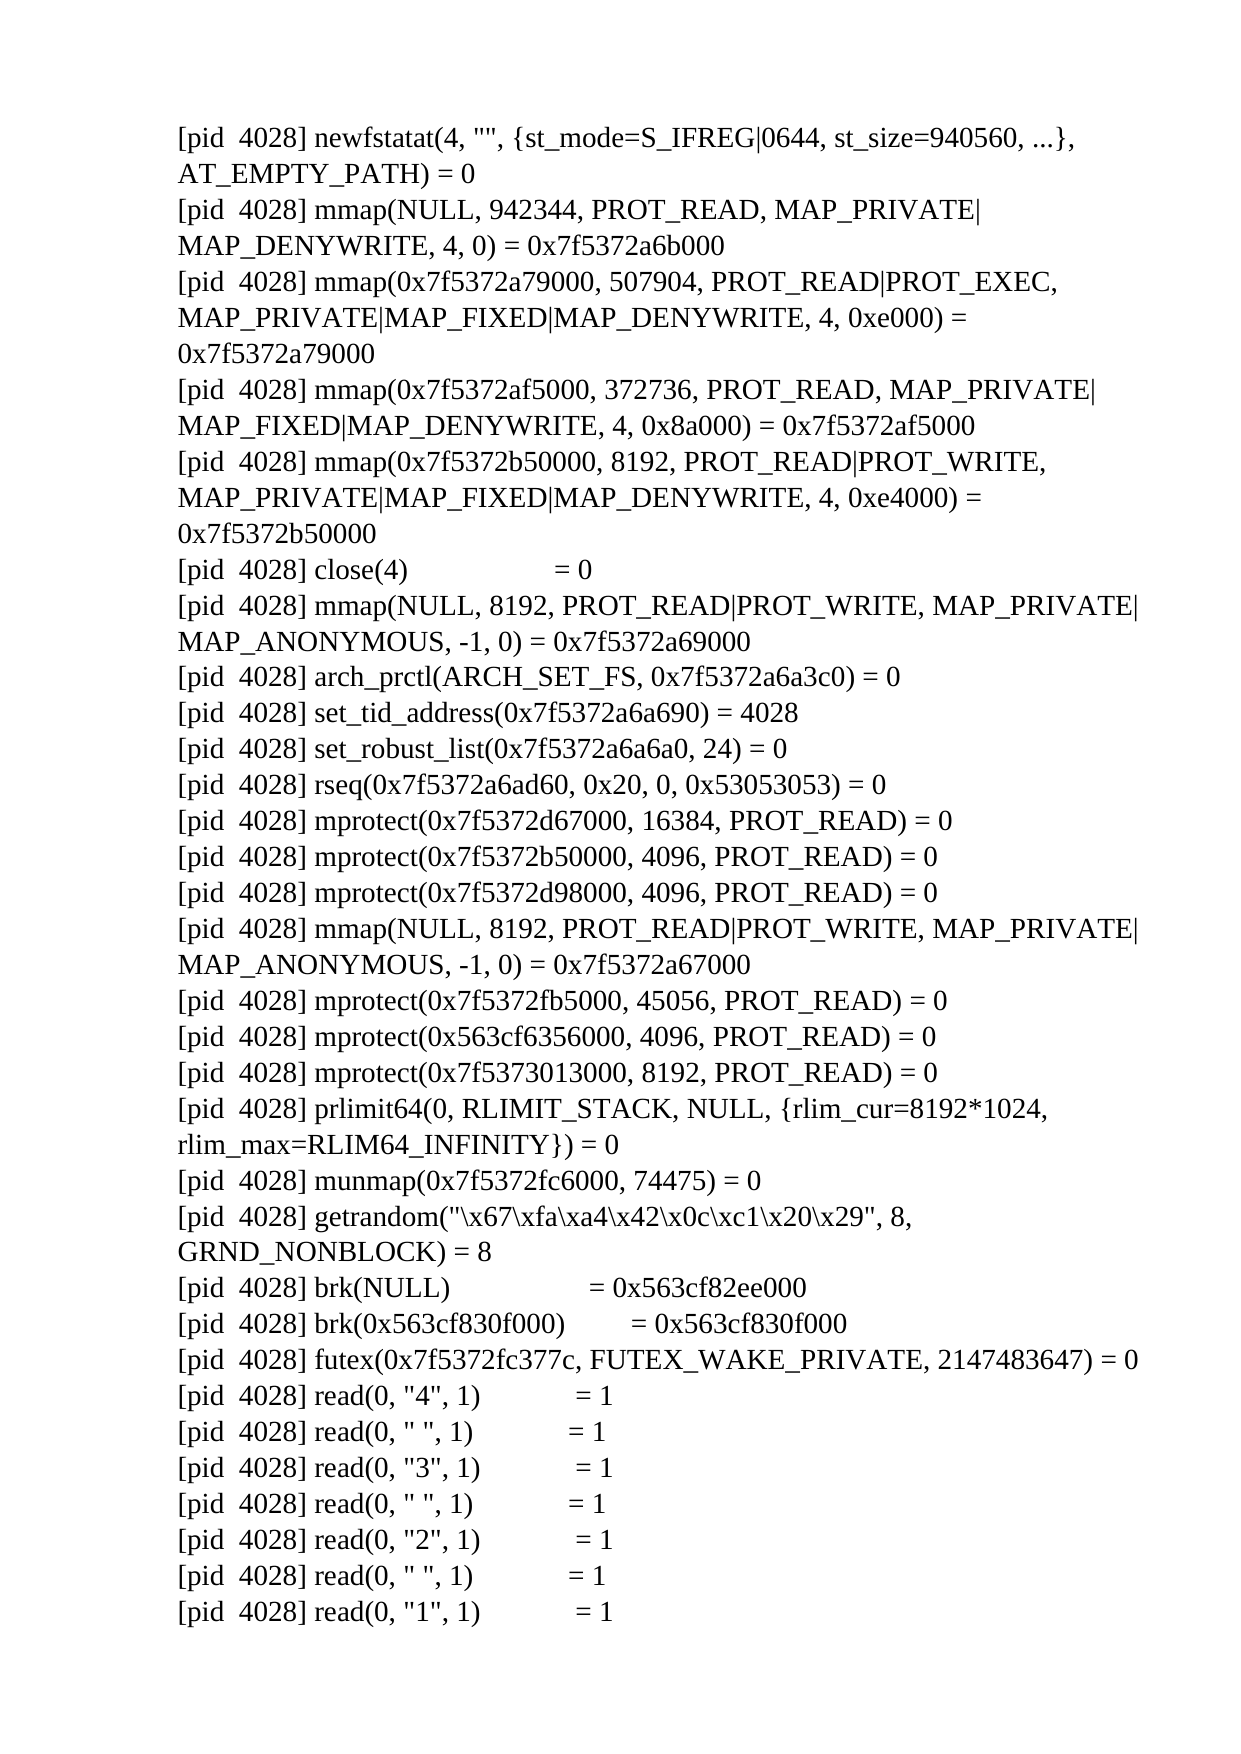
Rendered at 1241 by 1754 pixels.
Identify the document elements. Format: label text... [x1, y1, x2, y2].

text [pid 4028] munmap(0x7f5372fc6000, 74475) = 0 [177, 1160, 1152, 1196]
text [pid 4028] mprotect(0x7f5372d67000, 16384, PROT_READ) = 0 [177, 801, 1152, 837]
text [pid 4028] mprotect(0x7f5372b50000, 4096, PROT_READ) = 0 [177, 837, 1152, 873]
text [pid 4028] rseq(0x7f5372a6ad60, 0x20, 0, 0x53053053) = 0 [177, 765, 1152, 801]
text [pid 4028] read(0, "2", 1) = 1 [177, 1520, 1152, 1556]
text [pid 4028] mmap(0x7f5372b50000, 8192, PROT_READ|PROT_WRITE, MAP_PRIVATE|MAP_FIXED|MAP_DENYWRITE, 4, 0xe4000) = 0x7f5372b50000 [177, 442, 1152, 549]
text [pid 4028] mmap(0x7f5372af5000, 372736, PROT_READ, MAP_PRIVATE|MAP_FIXED|MAP_DENYWRITE, 4, 0x8a000) = 0x7f5372af5000 [177, 370, 1152, 442]
text [pid 4028] read(0, " ", 1) = 1 [177, 1484, 1152, 1520]
text [pid 4028] prlimit64(0, RLIMIT_STACK, NULL, {rlim_cur=8192*1024, rlim_max=RLIM64_INFINITY}) = 0 [177, 1088, 1152, 1160]
text [pid 4028] mprotect(0x7f5372fb5000, 45056, PROT_READ) = 0 [177, 981, 1152, 1017]
text [pid 4028] set_robust_list(0x7f5372a6a6a0, 24) = 0 [177, 729, 1152, 765]
text [pid 4028] mmap(NULL, 942344, PROT_READ, MAP_PRIVATE|MAP_DENYWRITE, 4, 0) = 0x7f5372a6b000 [177, 190, 1152, 262]
text [pid 4028] set_tid_address(0x7f5372a6a690) = 4028 [177, 693, 1152, 729]
text [pid 4028] mprotect(0x7f5373013000, 8192, PROT_READ) = 0 [177, 1052, 1152, 1088]
text [pid 4028] brk(0x563cf830f000) = 0x563cf830f000 [177, 1304, 1152, 1340]
text [pid 4028] read(0, "1", 1) = 1 [177, 1592, 1152, 1627]
text [pid 4028] read(0, "3", 1) = 1 [177, 1448, 1152, 1484]
text [pid 4028] read(0, " ", 1) = 1 [177, 1556, 1152, 1592]
text [pid 4028] brk(NULL) = 0x563cf82ee000 [177, 1268, 1152, 1304]
text [pid 4028] read(0, "4", 1) = 1 [177, 1376, 1152, 1412]
text [pid 4028] getrandom("\x67\xfa\xa4\x42\x0c\xc1\x20\x29", 8, GRND_NONBLOCK) = 8 [177, 1196, 1152, 1268]
text [pid 4028] mmap(NULL, 8192, PROT_READ|PROT_WRITE, MAP_PRIVATE|MAP_ANONYMOUS, -1, 0) = 0x7f5372a69000 [177, 585, 1152, 657]
text [pid 4028] mmap(0x7f5372a79000, 507904, PROT_READ|PROT_EXEC, MAP_PRIVATE|MAP_FIXED|MAP_DENYWRITE, 4, 0xe000) = 0x7f5372a79000 [177, 262, 1152, 370]
text [pid 4028] mprotect(0x7f5372d98000, 4096, PROT_READ) = 0 [177, 873, 1152, 909]
text [pid 4028] futex(0x7f5372fc377c, FUTEX_WAKE_PRIVATE, 2147483647) = 0 [177, 1340, 1152, 1376]
text [pid 4028] newfstatat(4, "", {st_mode=S_IFREG|0644, st_size=940560, ...}, AT_EMPTY_PATH) = 0 [177, 118, 1152, 190]
text [pid 4028] arch_prctl(ARCH_SET_FS, 0x7f5372a6a3c0) = 0 [177, 657, 1152, 693]
text [pid 4028] read(0, " ", 1) = 1 [177, 1412, 1152, 1448]
text [pid 4028] close(4) = 0 [177, 549, 1152, 585]
text [pid 4028] mmap(NULL, 8192, PROT_READ|PROT_WRITE, MAP_PRIVATE|MAP_ANONYMOUS, -1, 0) = 0x7f5372a67000 [177, 909, 1152, 981]
text [pid 4028] mprotect(0x563cf6356000, 4096, PROT_READ) = 0 [177, 1017, 1152, 1052]
